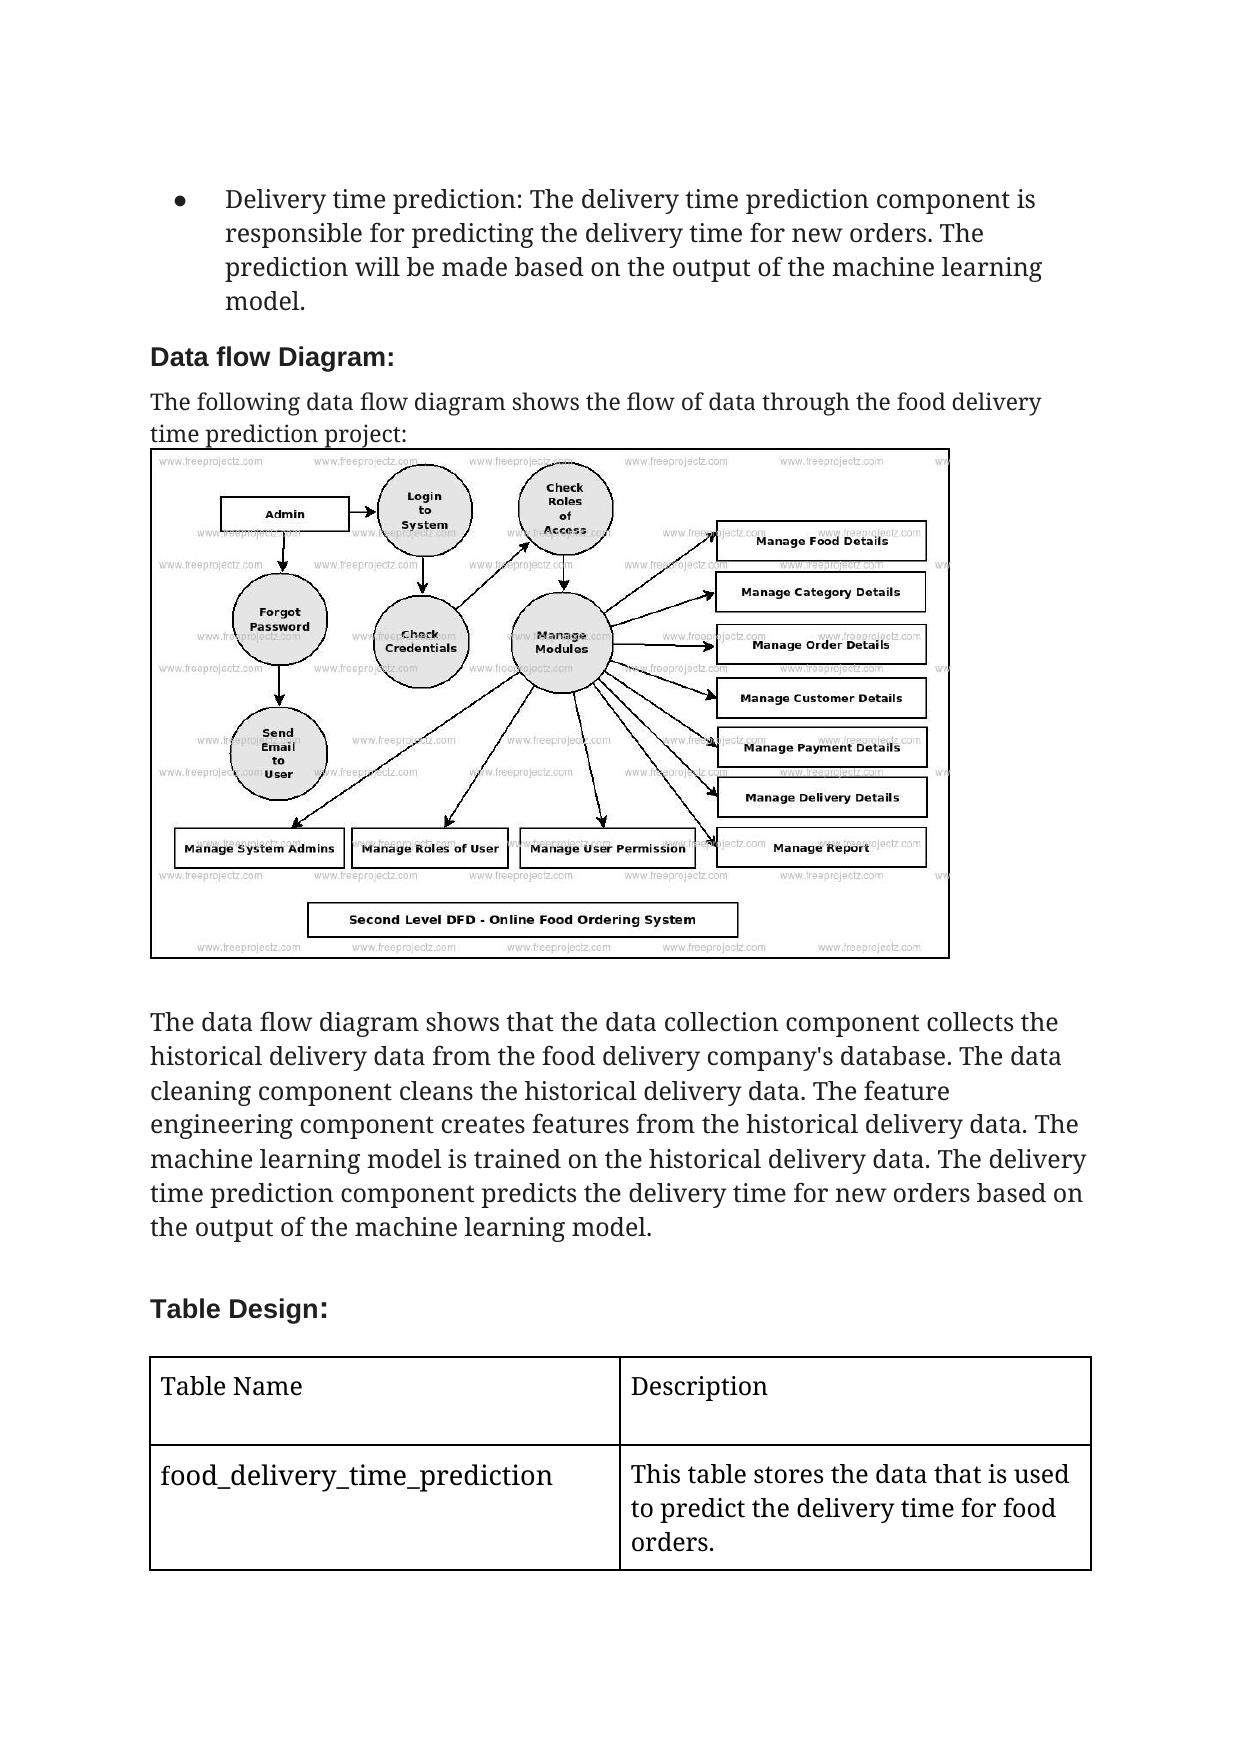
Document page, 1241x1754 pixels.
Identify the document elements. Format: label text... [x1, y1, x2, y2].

table_cell food_delivery_time_prediction [151, 1446, 619, 1569]
picture [150, 448, 951, 960]
table_header Description [621, 1358, 1090, 1444]
text The following data flow diagram shows the flow of data through the food delivery time prediction project: [150, 386, 1090, 449]
table_header Table Name [151, 1358, 619, 1444]
text The data flow diagram shows that the data collection component collects the historical delivery data from the food delivery company's database. The data cleaning component cleans the historical delivery data. The feature engineering component creates features from the historical delivery data. The machine learning model is trained on the historical delivery data. The delivery time prediction component predicts the delivery time for new orders based on the output of the machine learning model. [150, 1005, 1090, 1243]
text Data flow Diagram: [150, 341, 1090, 372]
table_cell This table stores the data that is used to predict the delivery time for food orders. [621, 1446, 1090, 1569]
list Delivery time prediction: The delivery time prediction component is responsible for predicting the delivery time for new orders. The prediction will be made based on the output of the machine learning model. [187, 181, 1090, 318]
text Table Design: [150, 1289, 1090, 1325]
